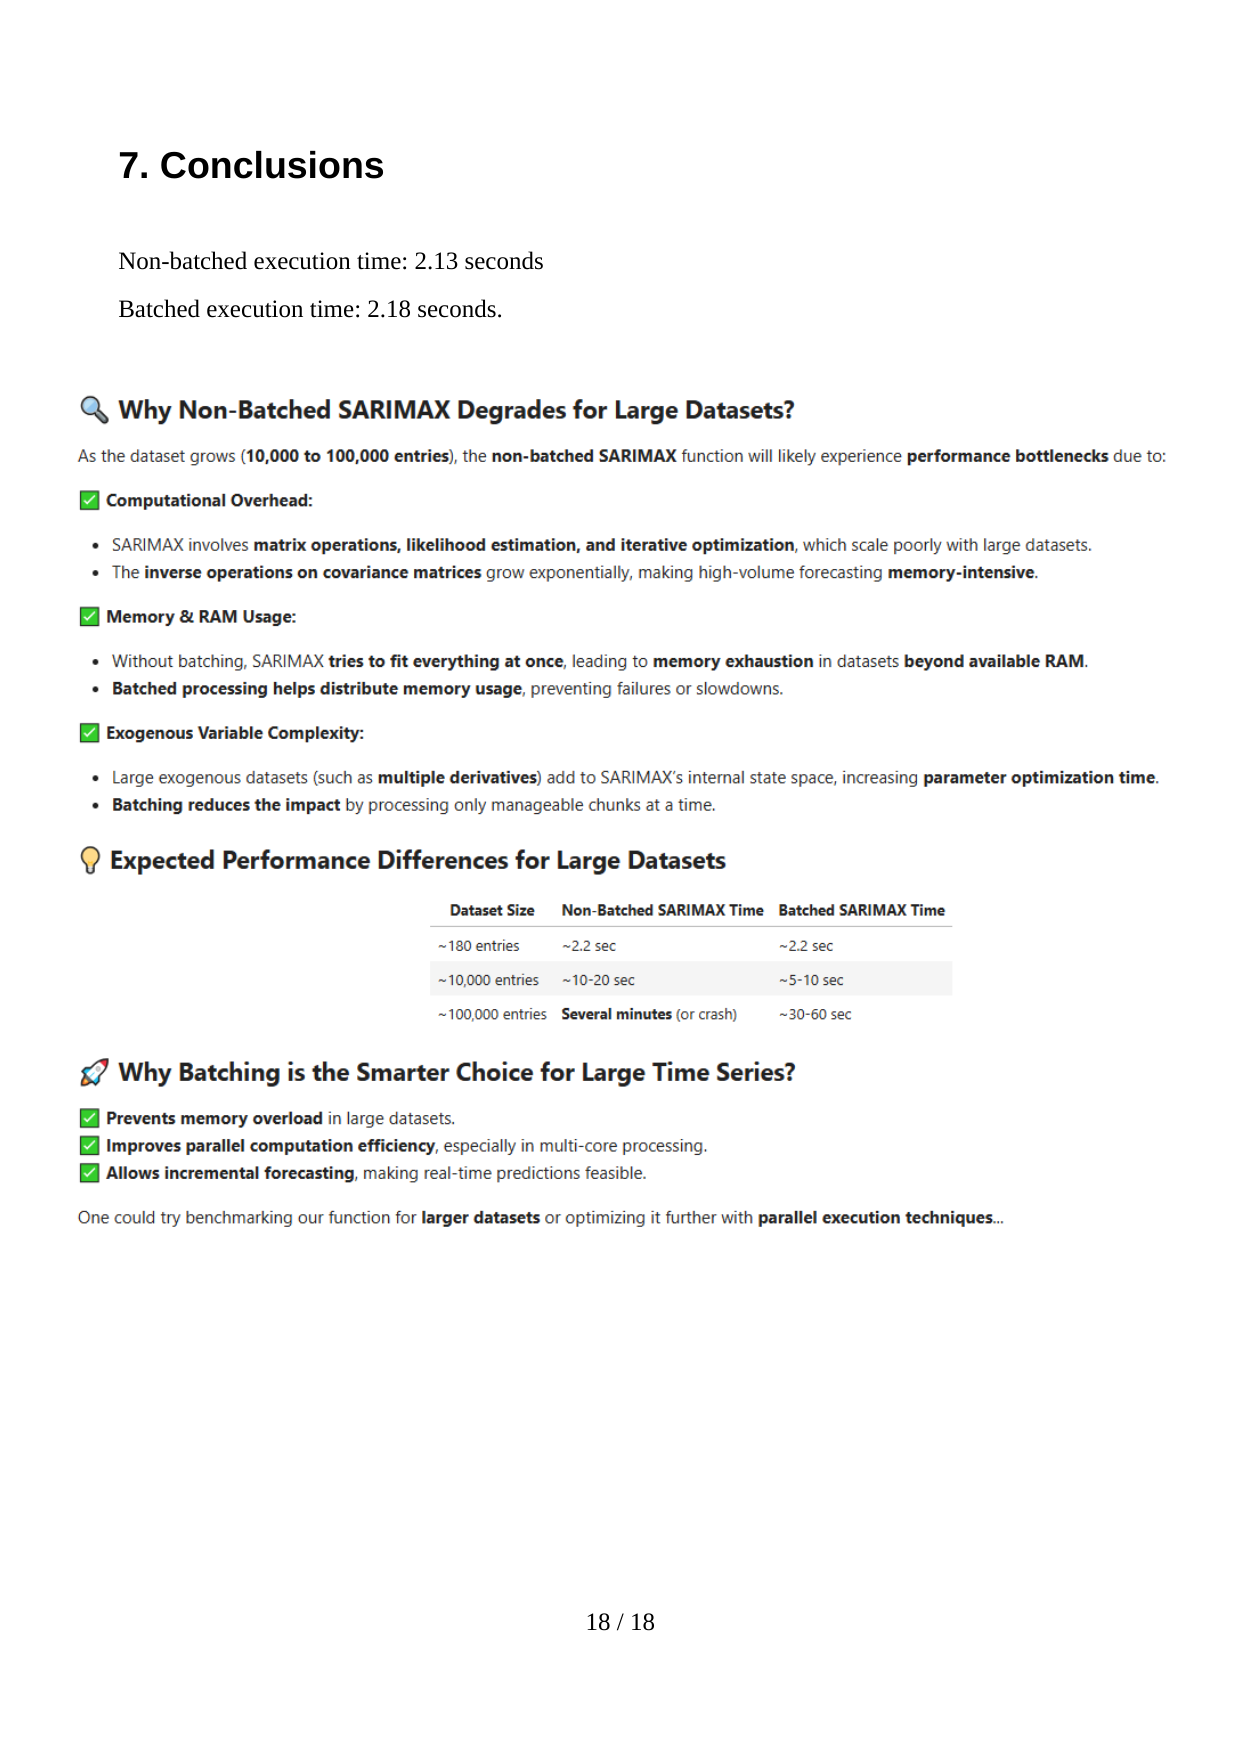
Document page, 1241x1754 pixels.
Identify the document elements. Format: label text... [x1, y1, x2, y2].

text Non-batched execution time: 2.13 seconds [118, 246, 1122, 275]
text Batched execution time: 2.18 seconds. [118, 294, 1122, 323]
picture [71, 389, 1169, 1236]
subtitle 7. Conclusions [118, 143, 1122, 186]
